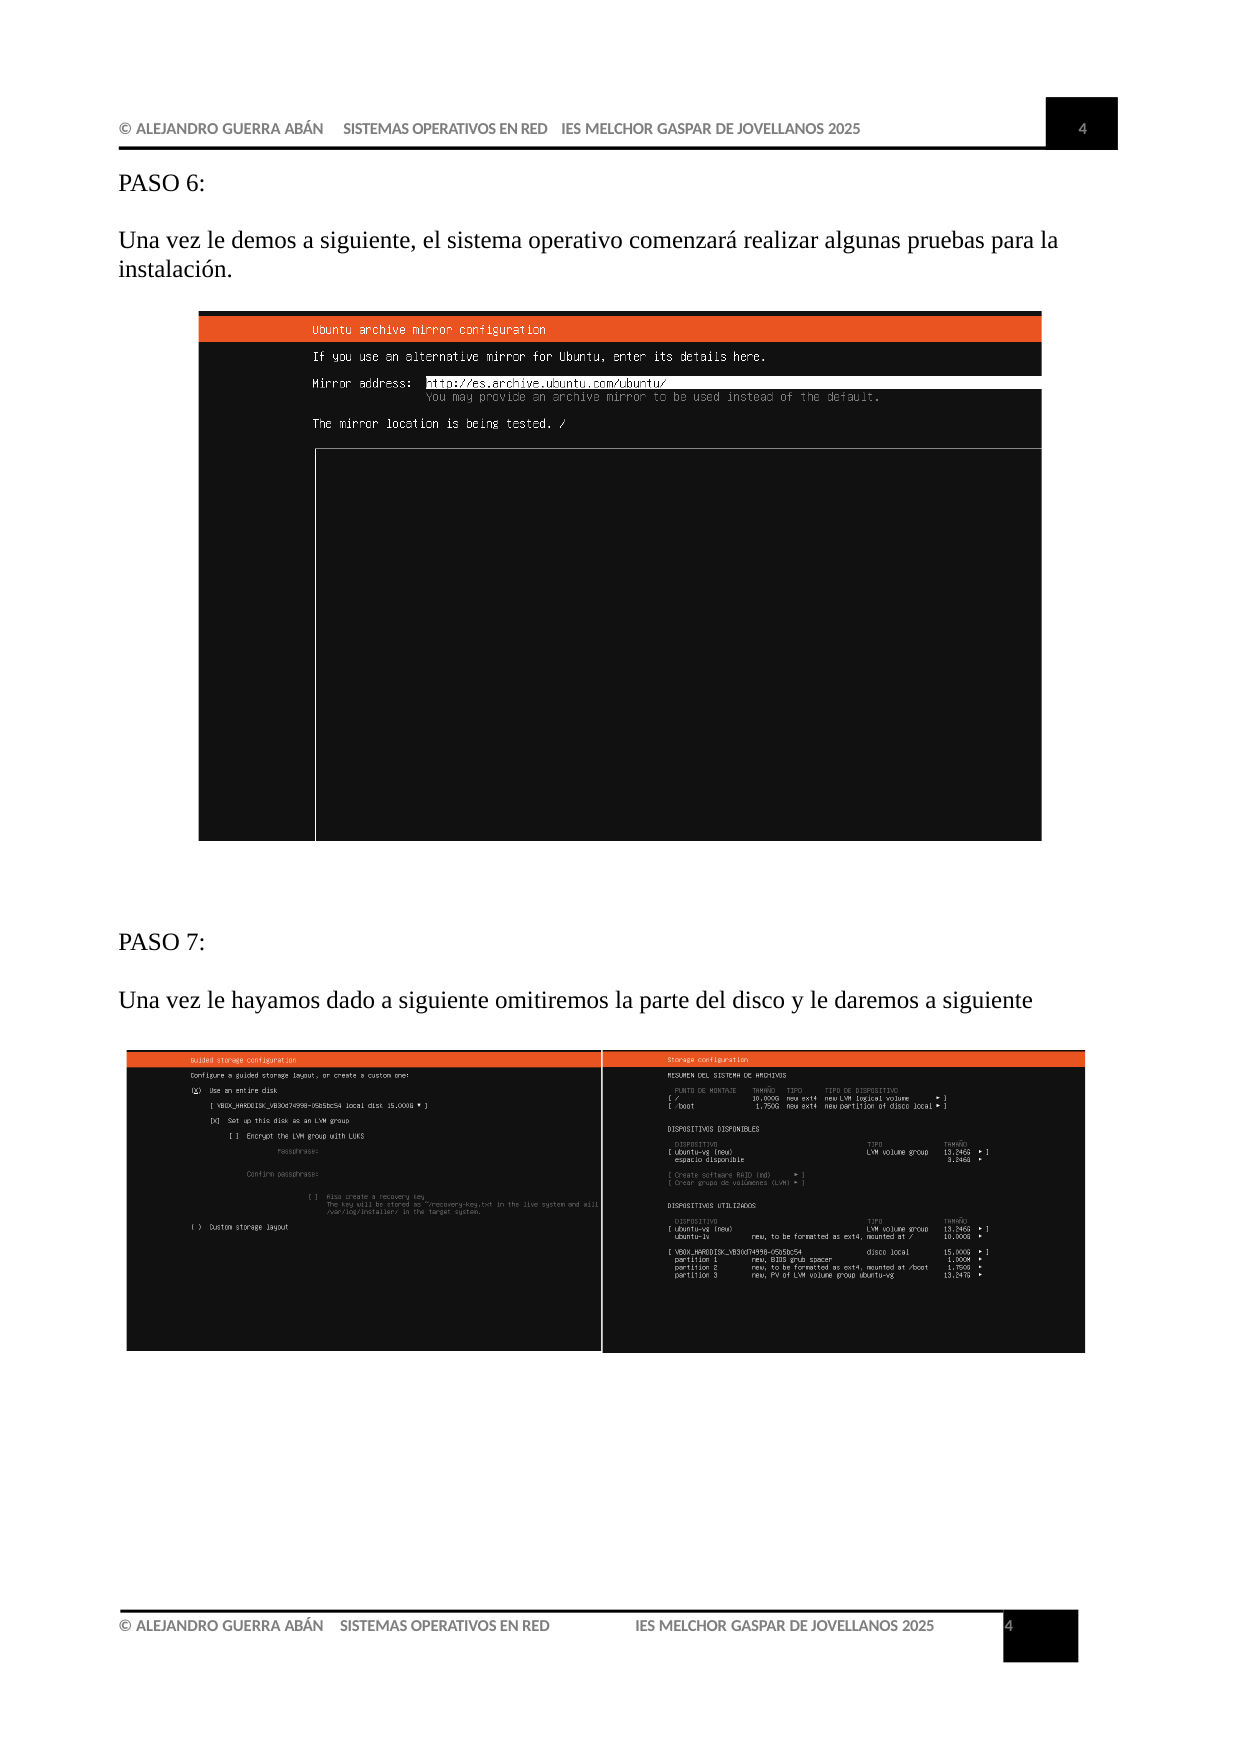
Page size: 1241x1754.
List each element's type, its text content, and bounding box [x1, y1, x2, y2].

text PASO 6: [118, 168, 1122, 197]
picture [126, 1050, 1086, 1353]
text Una vez le hayamos dado a siguiente omitiremos la parte del disco y le daremos a siguiente [118, 985, 1122, 1013]
text Una vez le demos a siguiente, el sistema operativo comenzará realizar algunas pruebas para la instalación. [118, 225, 1122, 283]
text PASO 7: [118, 927, 1122, 956]
picture [198, 311, 1042, 841]
